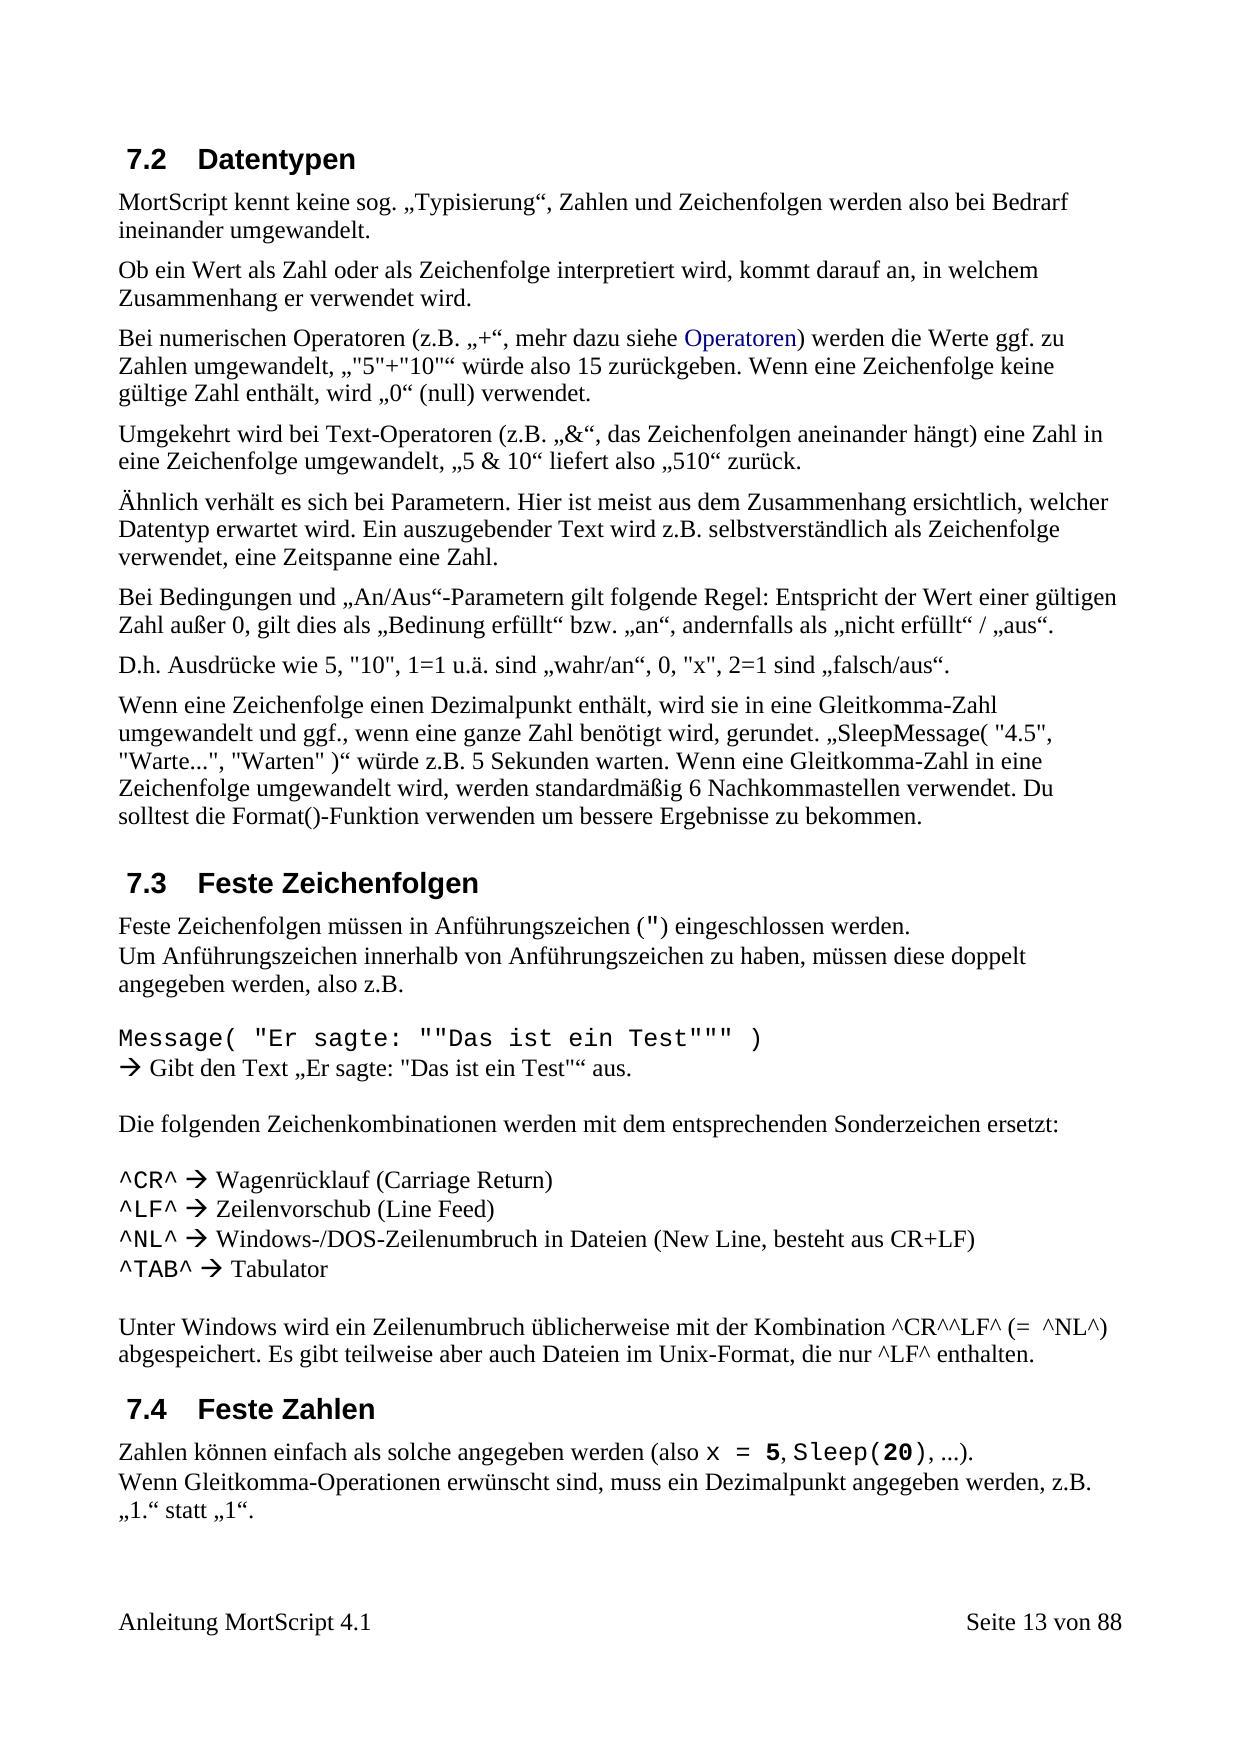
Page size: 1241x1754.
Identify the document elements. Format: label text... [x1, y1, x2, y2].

text MortScript kennt keine sog. „Typisierung“, Zahlen und Zeichenfolgen werden also bei Bedrarf ineinander umgewandelt. [118, 188, 1122, 244]
text ^NL^  Windows-/DOS-Zeilenumbruch in Dateien (New Line, besteht aus CR+LF) [118, 1225, 1122, 1255]
text ^CR^  Wagenrücklauf (Carriage Return) [118, 1166, 1122, 1196]
text Ähnlich verhält es sich bei Parametern. Hier ist meist aus dem Zusammenhang ersichtlich, welcher Datentyp erwartet wird. Ein auszugebender Text wird z.B. selbstverständlich als Zeichenfolge verwendet, eine Zeitspanne eine Zahl. [118, 488, 1122, 571]
text D.h. Ausdrücke wie 5, "10", 1=1 u.ä. sind „wahr/an“, 0, "x", 2=1 sind „falsch/aus“. [118, 651, 1122, 679]
text angegeben werden, also z.B. [118, 970, 1122, 998]
text  Gibt den Text „Er sagte: "Das ist ein Test"“ aus. [118, 1054, 1122, 1081]
text Feste Zeichenfolgen müssen in Anführungszeichen (") eingeschlossen werden. [118, 912, 1122, 942]
text Zahlen können einfach als solche angegeben werden (also x = 5, Sleep(20), ...). [118, 1438, 1122, 1468]
text Wenn Gleitkomma-Operationen erwünscht sind, muss ein Dezimalpunkt angegeben werden, z.B. „1.“ statt „1“. [118, 1468, 1122, 1523]
subtitle Feste Zahlen [118, 1393, 1122, 1426]
text Ob ein Wert als Zahl oder als Zeichenfolge interpretiert wird, kommt darauf an, in welchem Zusammenhang er verwendet wird. [118, 256, 1122, 312]
text Bei Bedingungen und „An/Aus“-Parametern gilt folgende Regel: Entspricht der Wert einer gültigen Zahl außer 0, gilt dies als „Bedinung erfüllt“ bzw. „an“, andernfalls als „nicht erfüllt“ / „aus“. [118, 583, 1122, 639]
text Umgekehrt wird bei Text-Operatoren (z.B. „&“, das Zeichenfolgen aneinander hängt) eine Zahl in eine Zeichenfolge umgewandelt, „5 & 10“ liefert also „510“ zurück. [118, 420, 1122, 475]
text ^TAB^  Tabulator [118, 1255, 1122, 1285]
text Bei numerischen Operatoren (z.B. „+“, mehr dazu siehe Operatoren) werden die Werte ggf. zu Zahlen umgewandelt, „"5"+"10"“ würde also 15 zurückgeben. Wenn eine Zeichenfolge keine gültige Zahl enthält, wird „0“ (null) verwendet. [118, 324, 1122, 407]
subtitle Feste Zeichenfolgen [118, 867, 1122, 900]
text Um Anführungszeichen innerhalb von Anführungszeichen zu haben, müssen diese doppelt [118, 942, 1122, 970]
text ^LF^  Zeilenvorschub (Line Feed) [118, 1196, 1122, 1225]
subtitle Datentypen [118, 143, 1122, 176]
text Unter Windows wird ein Zeilenumbruch üblicherweise mit der Kombination ^CR^^LF^ (= ^NL^) abgespeichert. Es gibt teilweise aber auch Dateien im Unix-Format, die nur ^LF^ enthalten. [118, 1313, 1122, 1368]
text Message( "Er sagte: ""Das ist ein Test""" ) [118, 1025, 1122, 1054]
text Die folgenden Zeichenkombinationen werden mit dem entsprechenden Sonderzeichen ersetzt: [118, 1110, 1122, 1137]
text Wenn eine Zeichenfolge einen Dezimalpunkt enthält, wird sie in eine Gleitkomma-Zahl umgewandelt und ggf., wenn eine ganze Zahl benötigt wird, gerundet. „SleepMessage( "4.5", "Warte...", "Warten" )“ würde z.B. 5 Sekunden warten. Wenn eine Gleitkomma-Zahl in eine Zeichenfolge umgewandelt wird, werden standardmäßig 6 Nachkommastellen verwendet. Du solltest die Format()-Funktion verwenden um bessere Ergebnisse zu bekommen. [118, 691, 1122, 830]
